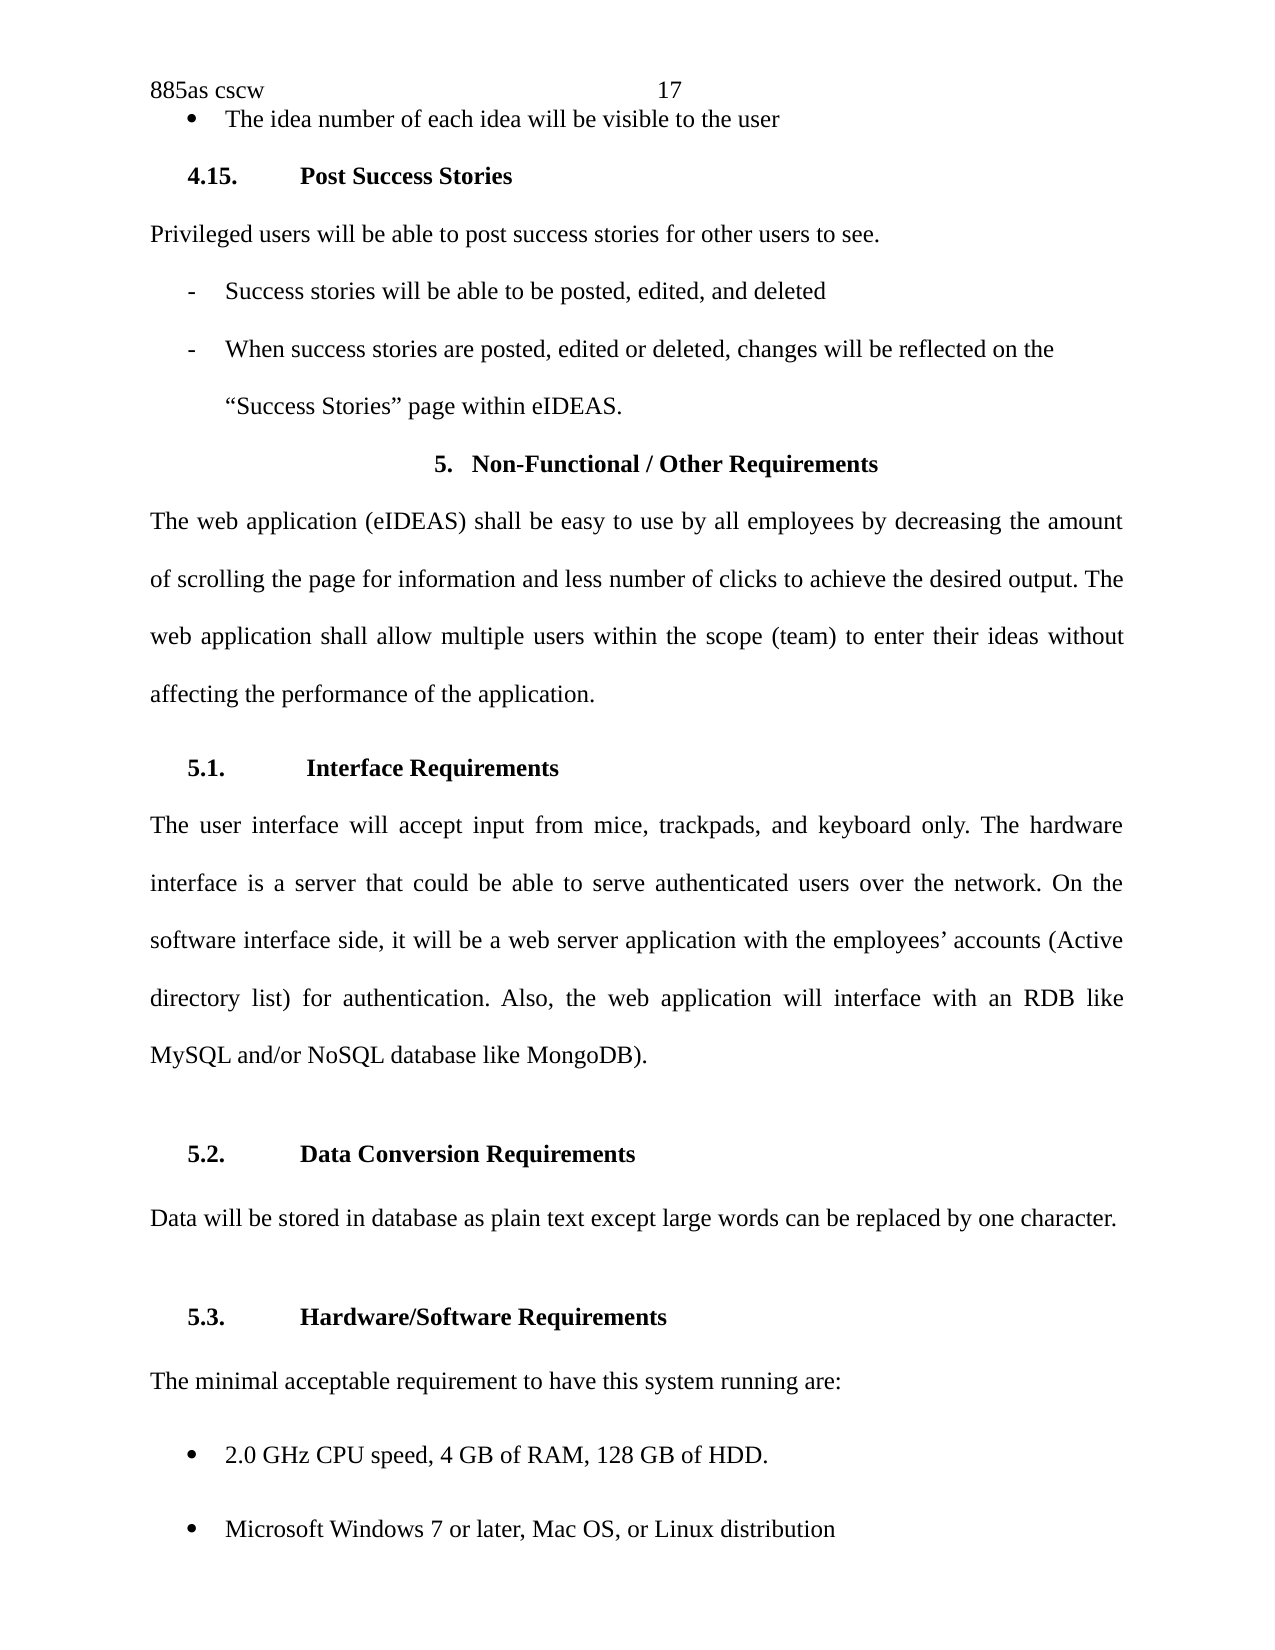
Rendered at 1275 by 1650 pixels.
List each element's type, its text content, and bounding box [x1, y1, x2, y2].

list Post Success Stories [187, 161, 1125, 190]
subtitle Non-Functional / Other Requirements [187, 449, 1125, 477]
subtitle Data Conversion Requirements [187, 1139, 1125, 1168]
subtitle Hardware/Software Requirements [187, 1302, 1125, 1331]
text The web application (eIDEAS) shall be easy to use by all employees by decreasing the amount of scrolling the page for information and less number of clicks to achieve the desired output. The web application shall allow multiple users within the scope (team) to enter their ideas without affecting the performance of the application. [150, 506, 1125, 707]
subtitle Interface Requirements [187, 753, 1125, 782]
list Microsoft Windows 7 or later, Mac OS, or Linux distribution [187, 1514, 1125, 1543]
list 2.0 GHz CPU speed, 4 GB of RAM, 128 GB of HDD. [187, 1440, 1125, 1469]
text Data will be stored in database as plain text except large words can be replaced by one character. [150, 1203, 1125, 1232]
list When success stories are posted, edited or deleted, changes will be reflected on the “Success Stories” page within eIDEAS. [187, 334, 1125, 420]
text Privileged users will be able to post success stories for other users to see. [150, 219, 1125, 247]
text The minimal acceptable requirement to have this system running are: [150, 1366, 1125, 1395]
text The user interface will accept input from mice, trackpads, and keyboard only. The hardware interface is a server that could be able to serve authenticated users over the network. On the software interface side, it will be a web server application with the employees’ accounts (Active directory list) for authentication. Also, the web application will interface with an RDB like MySQL and/or NoSQL database like MongoDB). [150, 810, 1125, 1069]
list Success stories will be able to be posted, edited, and deleted [187, 276, 1125, 305]
list The idea number of each idea will be visible to the user [187, 104, 1125, 132]
